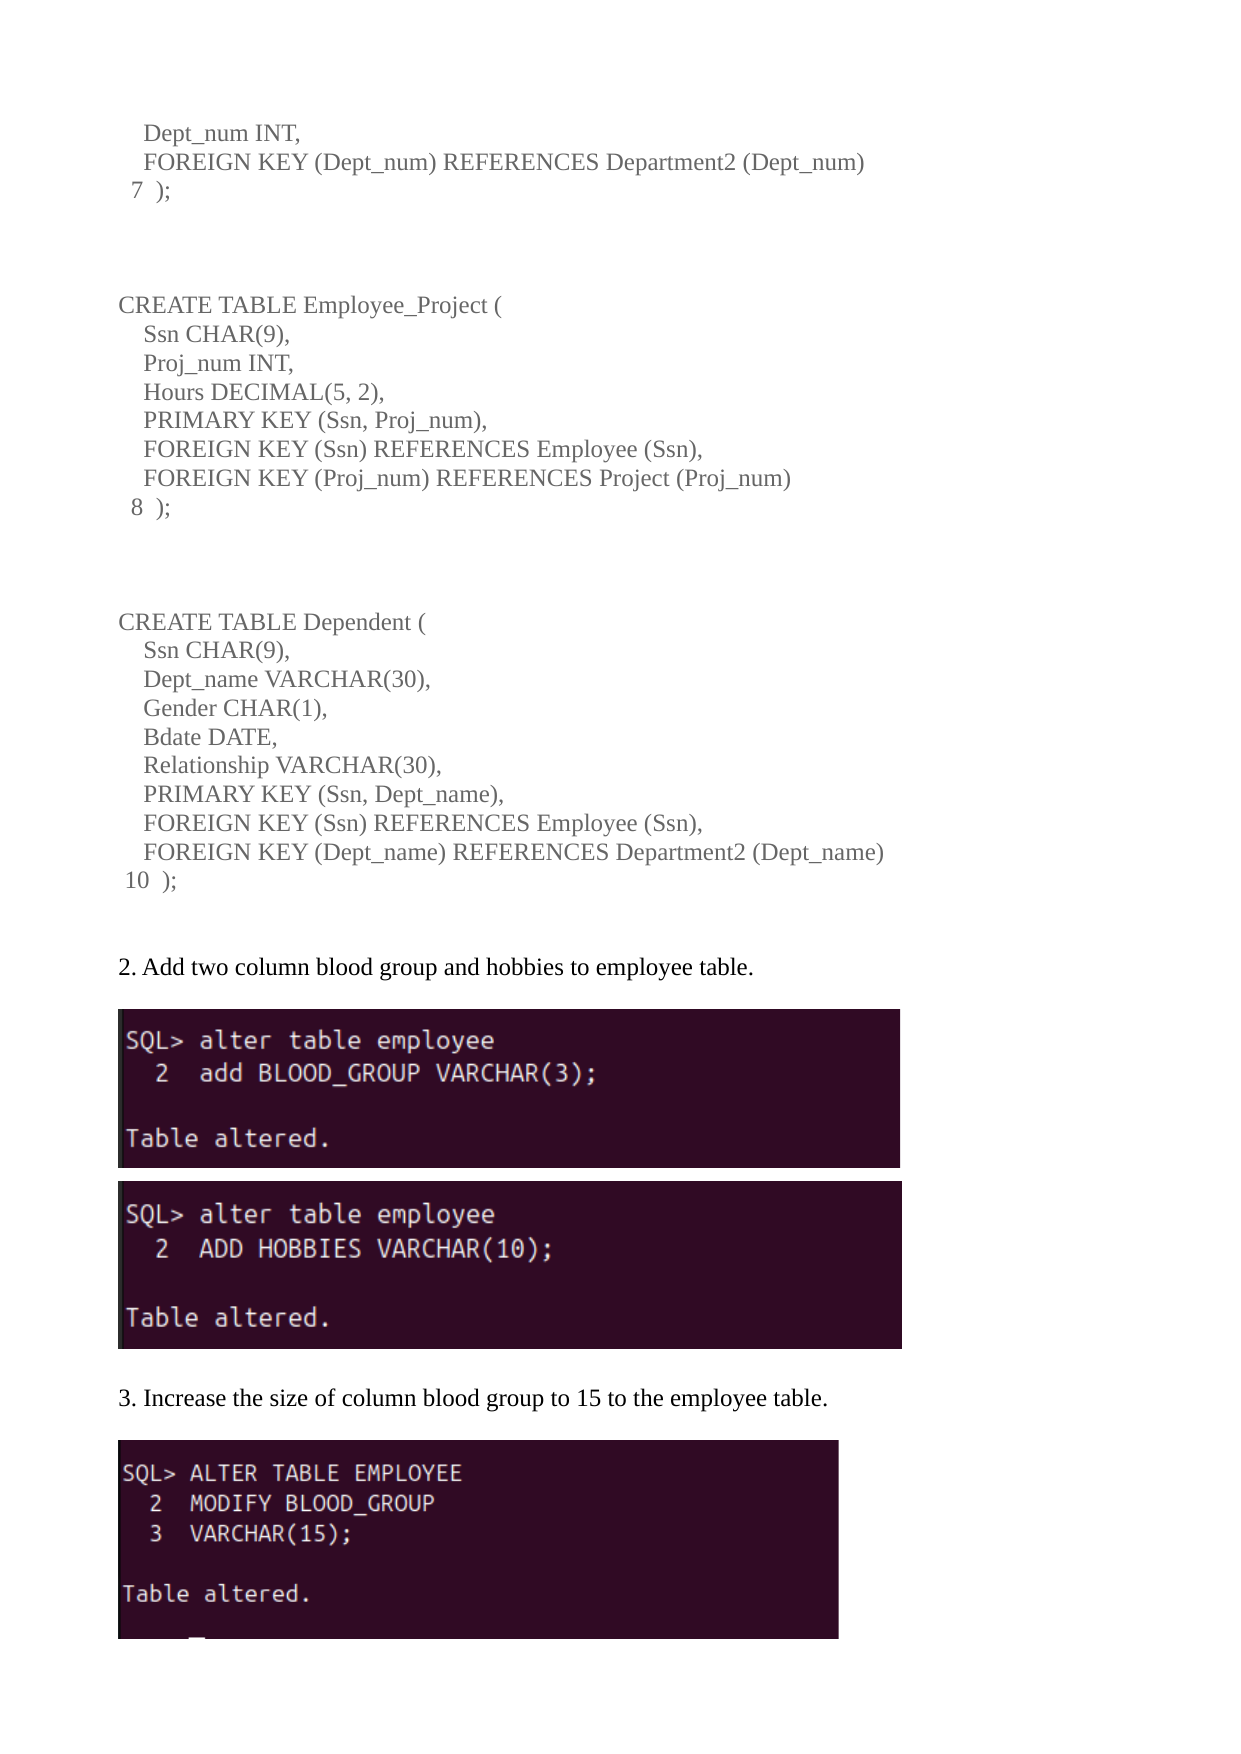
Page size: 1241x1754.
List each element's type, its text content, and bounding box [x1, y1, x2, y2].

text 7 ); [118, 176, 1122, 204]
text 2. Add two column blood group and hobbies to employee table. [118, 952, 1122, 981]
text FOREIGN KEY (Dept_num) REFERENCES Department2 (Dept_num) [118, 147, 1122, 176]
text Ssn CHAR(9), [118, 636, 1122, 664]
text FOREIGN KEY (Ssn) REFERENCES Employee (Ssn), [118, 434, 1122, 463]
text Relationship VARCHAR(30), [118, 751, 1122, 779]
text Gender CHAR(1), [118, 693, 1122, 722]
text FOREIGN KEY (Proj_num) REFERENCES Project (Proj_num) [118, 463, 1122, 492]
text 10 ); [118, 866, 1122, 894]
picture [118, 1009, 901, 1168]
text Ssn CHAR(9), [118, 319, 1122, 348]
text Proj_num INT, [118, 348, 1122, 377]
text Hours DECIMAL(5, 2), [118, 377, 1122, 406]
text FOREIGN KEY (Dept_name) REFERENCES Department2 (Dept_name) [118, 837, 1122, 866]
text CREATE TABLE Employee_Project ( [118, 291, 1122, 319]
picture [118, 1440, 839, 1639]
text PRIMARY KEY (Ssn, Proj_num), [118, 406, 1122, 434]
text 3. Increase the size of column blood group to 15 to the employee table. [118, 1383, 1122, 1412]
text 8 ); [118, 492, 1122, 521]
text Bdate DATE, [118, 722, 1122, 751]
text Dept_num INT, [118, 118, 1122, 147]
text Dept_name VARCHAR(30), [118, 664, 1122, 693]
text CREATE TABLE Dependent ( [118, 607, 1122, 636]
picture [118, 1181, 902, 1349]
text FOREIGN KEY (Ssn) REFERENCES Employee (Ssn), [118, 808, 1122, 837]
text PRIMARY KEY (Ssn, Dept_name), [118, 779, 1122, 808]
